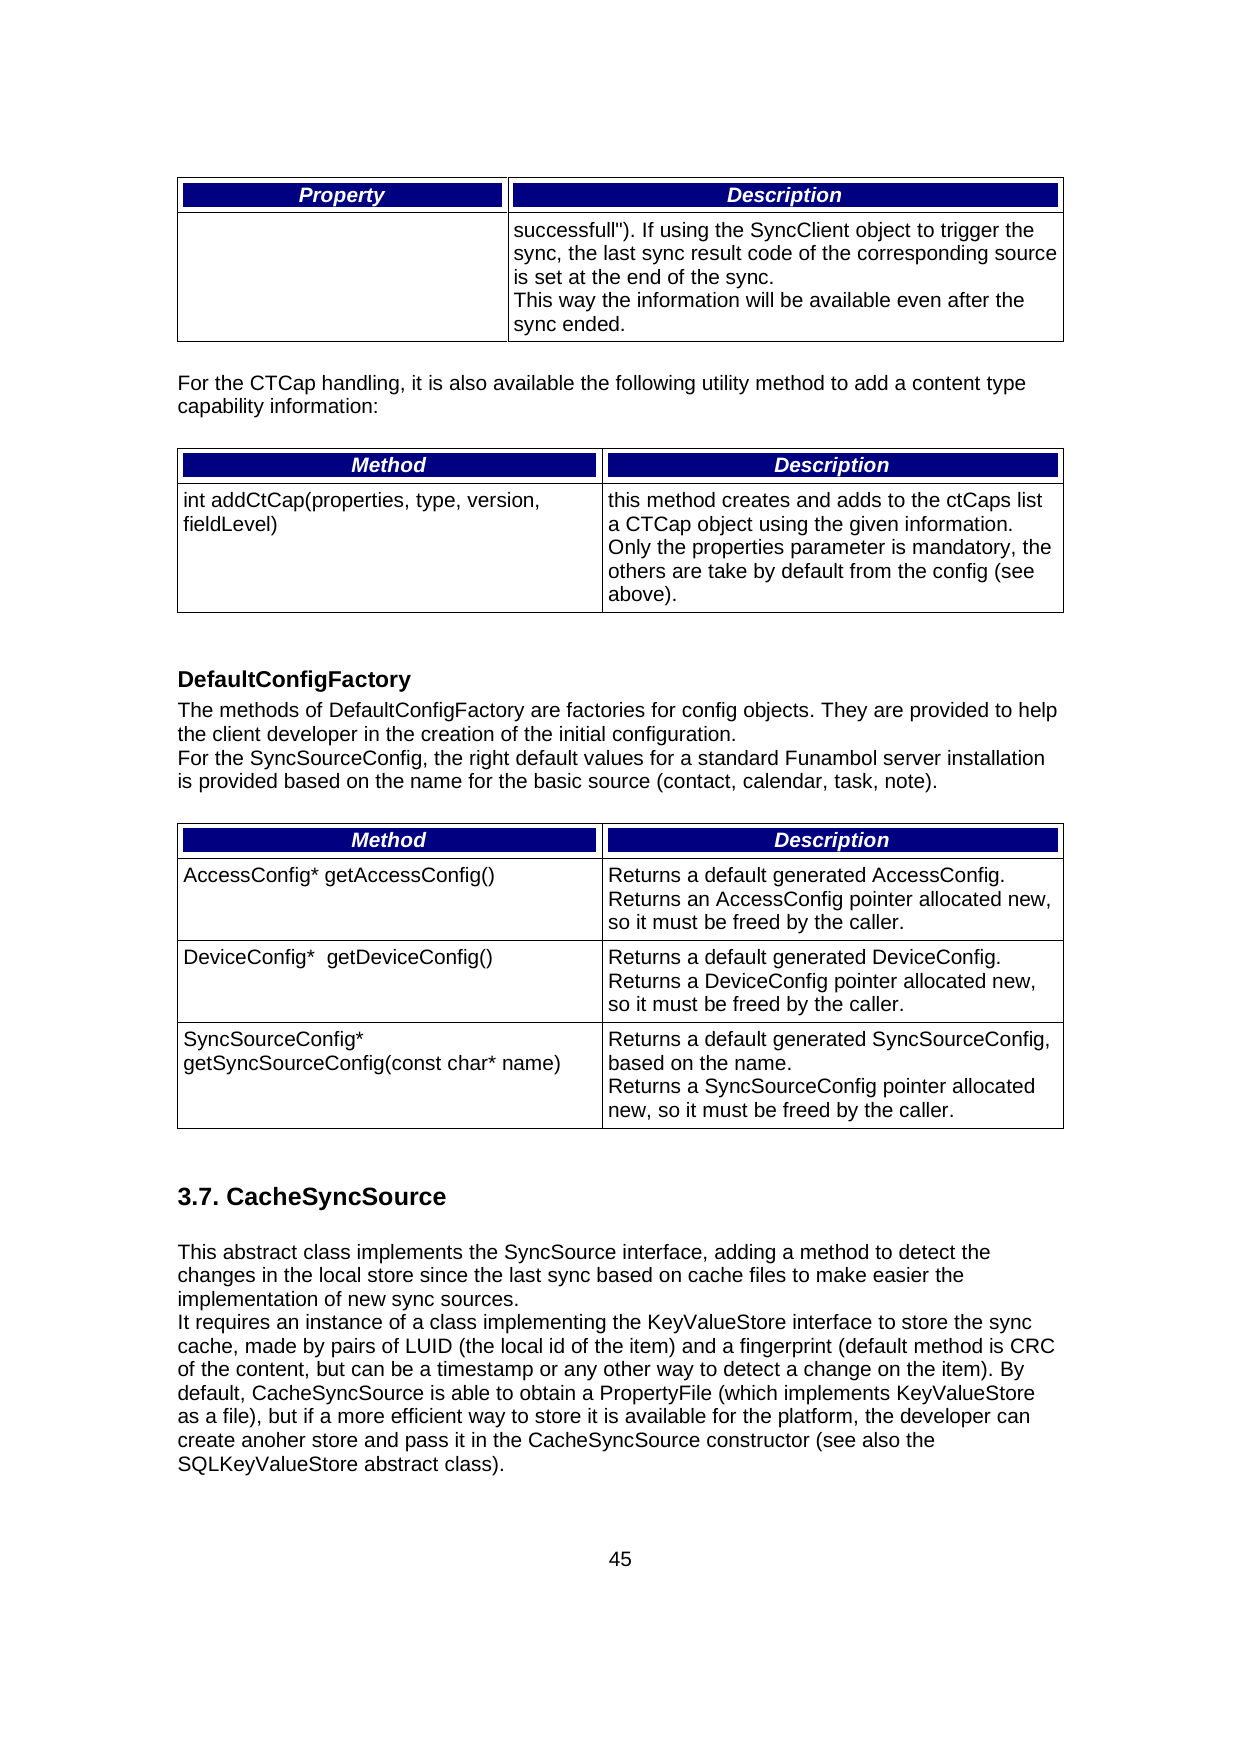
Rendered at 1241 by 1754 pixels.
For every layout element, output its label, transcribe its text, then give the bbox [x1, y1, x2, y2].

text For the SyncSourceConfig, the right default values for a standard Funambol server installation is provided based on the name for the basic source (contact, calendar, task, note). [177, 746, 1063, 793]
subtitle DefaultConfigFactory [177, 667, 1063, 693]
table_cell Returns a default generated DeviceConfig. Returns a DeviceConfig pointer allocated new, so it must be freed by the caller. [603, 941, 1063, 1022]
table_header Method [178, 824, 602, 858]
text The methods of DefaultConfigFactory are factories for config objects. They are provided to help the client developer in the creation of the initial configuration. [177, 699, 1063, 746]
table_header Property [178, 178, 507, 212]
table_cell SyncSourceConfig* getSyncSourceConfig(const char* name) [178, 1023, 602, 1128]
table_cell this method creates and adds to the ctCaps list a CTCap object using the given information. Only the properties parameter is mandatory, the others are take by default from the config (see above). [603, 484, 1063, 612]
text This abstract class implements the SyncSource interface, adding a method to detect the changes in the local store since the last sync based on cache files to make easier the implementation of new sync sources. [177, 1240, 1063, 1311]
table_header Description [509, 178, 1063, 212]
table_cell Returns a default generated SyncSourceConfig, based on the name. Returns a SyncSourceConfig pointer allocated new, so it must be freed by the caller. [603, 1023, 1063, 1128]
table_header Method [178, 449, 602, 483]
table_header Description [603, 824, 1063, 858]
subtitle CacheSyncSource [177, 1182, 1063, 1210]
text It requires an instance of a class implementing the KeyValueStore interface to store the sync cache, made by pairs of LUID (the local id of the item) and a fingerprint (default method is CRC of the content, but can be a timestamp or any other way to detect a change on the item). By default, CacheSyncSource is able to obtain a PropertyFile (which implements KeyValueStore as a file), but if a more efficient way to store it is available for the platform, the developer can create anoher store and pass it in the CacheSyncSource constructor (see also the SQLKeyValueStore abstract class). [177, 1311, 1063, 1476]
table_cell AccessConfig* getAccessConfig() [178, 859, 602, 940]
table_cell Returns a default generated AccessConfig. Returns an AccessConfig pointer allocated new, so it must be freed by the caller. [603, 859, 1063, 940]
text For the CTCap handling, it is also available the following utility method to add a content type capability information: [177, 371, 1063, 418]
table_header Description [603, 449, 1063, 483]
table_cell int addCtCap(properties, type, version, fieldLevel) [178, 484, 602, 612]
table_cell [178, 213, 507, 341]
table_cell DeviceConfig* getDeviceConfig() [178, 941, 602, 1022]
table_cell successfull"). If using the SyncClient object to trigger the sync, the last sync result code of the corresponding source is set at the end of the sync. This way the information will be available even after the sync ended. [509, 213, 1063, 341]
